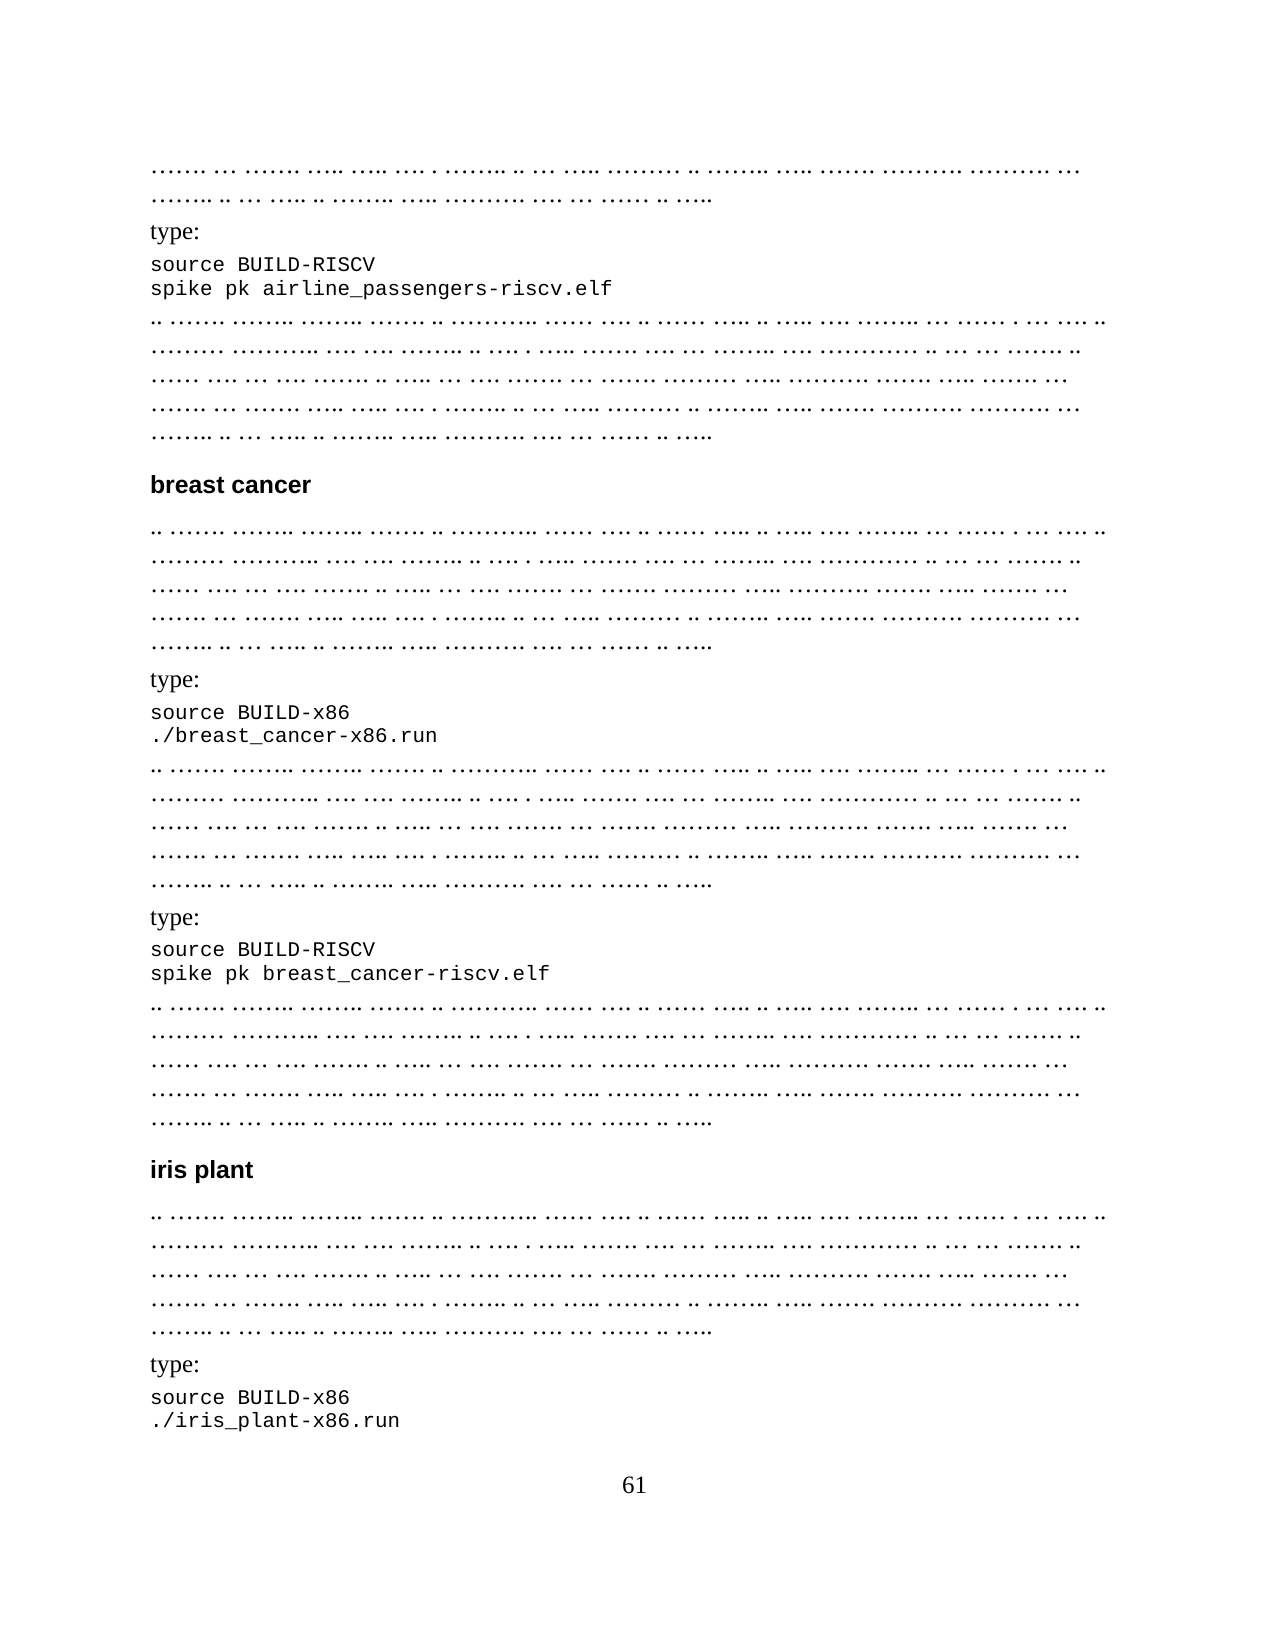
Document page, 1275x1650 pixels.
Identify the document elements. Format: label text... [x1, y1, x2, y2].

subtitle iris plant [150, 1155, 1125, 1184]
text ./breast_cancer-x86.run [150, 725, 1125, 749]
text source BUILD-RISCV [150, 939, 1125, 963]
text ……. … ……. ….. ….. …. . …….. .. … ….. ……… .. …….. ….. ……. ………. ………. … …….. .. … ….. .. …….. ….. ………. …. … …… .. ….. [150, 150, 1125, 207]
text ./iris_plant-x86.run [150, 1411, 1125, 1434]
text spike pk breast_cancer-riscv.elf [150, 963, 1125, 987]
text .. ……. …….. …….. ……. .. ……….. …… …. .. …… ….. .. ….. …. …….. … …… . … …. .. ……… ……….. …. …. …….. .. …. . ….. ……. …. … …….. …. ………… .. … … ……. .. …… …. … …. ……. .. ….. … …. ……. … ……. ……… ….. ………. ……. ….. ……. … ……. … ……. ….. ….. …. . …….. .. … ….. ……… .. …….. ….. ……. ………. ………. … …….. .. … ….. .. …….. ….. ………. …. … …… .. ….. [150, 749, 1125, 893]
text .. ……. …….. …….. ……. .. ……….. …… …. .. …… ….. .. ….. …. …….. … …… . … …. .. ……… ……….. …. …. …….. .. …. . ….. ……. …. … …….. …. ………… .. … … ……. .. …… …. … …. ……. .. ….. … …. ……. … ……. ……… ….. ………. ……. ….. ……. … ……. … ……. ….. ….. …. . …….. .. … ….. ……… .. …….. ….. ……. ………. ………. … …….. .. … ….. .. …….. ….. ………. …. … …… .. ….. [150, 511, 1125, 655]
subtitle breast cancer [150, 470, 1125, 499]
text source BUILD-RISCV [150, 254, 1125, 278]
text source BUILD-x86 [150, 1387, 1125, 1411]
text type: [150, 664, 1125, 693]
text type: [150, 1349, 1125, 1378]
text source BUILD-x86 [150, 702, 1125, 725]
text type: [150, 216, 1125, 245]
text .. ……. …….. …….. ……. .. ……….. …… …. .. …… ….. .. ….. …. …….. … …… . … …. .. ……… ……….. …. …. …….. .. …. . ….. ……. …. … …….. …. ………… .. … … ……. .. …… …. … …. ……. .. ….. … …. ……. … ……. ……… ….. ………. ……. ….. ……. … ……. … ……. ….. ….. …. . …….. .. … ….. ……… .. …….. ….. ……. ………. ………. … …….. .. … ….. .. …….. ….. ………. …. … …… .. ….. [150, 301, 1125, 445]
text type: [150, 902, 1125, 930]
text .. ……. …….. …….. ……. .. ……….. …… …. .. …… ….. .. ….. …. …….. … …… . … …. .. ……… ……….. …. …. …….. .. …. . ….. ……. …. … …….. …. ………… .. … … ……. .. …… …. … …. ……. .. ….. … …. ……. … ……. ……… ….. ………. ……. ….. ……. … ……. … ……. ….. ….. …. . …….. .. … ….. ……… .. …….. ….. ……. ………. ………. … …….. .. … ….. .. …….. ….. ………. …. … …… .. ….. [150, 987, 1125, 1130]
text .. ……. …….. …….. ……. .. ……….. …… …. .. …… ….. .. ….. …. …….. … …… . … …. .. ……… ……….. …. …. …….. .. …. . ….. ……. …. … …….. …. ………… .. … … ……. .. …… …. … …. ……. .. ….. … …. ……. … ……. ……… ….. ………. ……. ….. ……. … ……. … ……. ….. ….. …. . …….. .. … ….. ……… .. …….. ….. ……. ………. ………. … …….. .. … ….. .. …….. ….. ………. …. … …… .. ….. [150, 1196, 1125, 1340]
text spike pk airline_passengers-riscv.elf [150, 278, 1125, 301]
